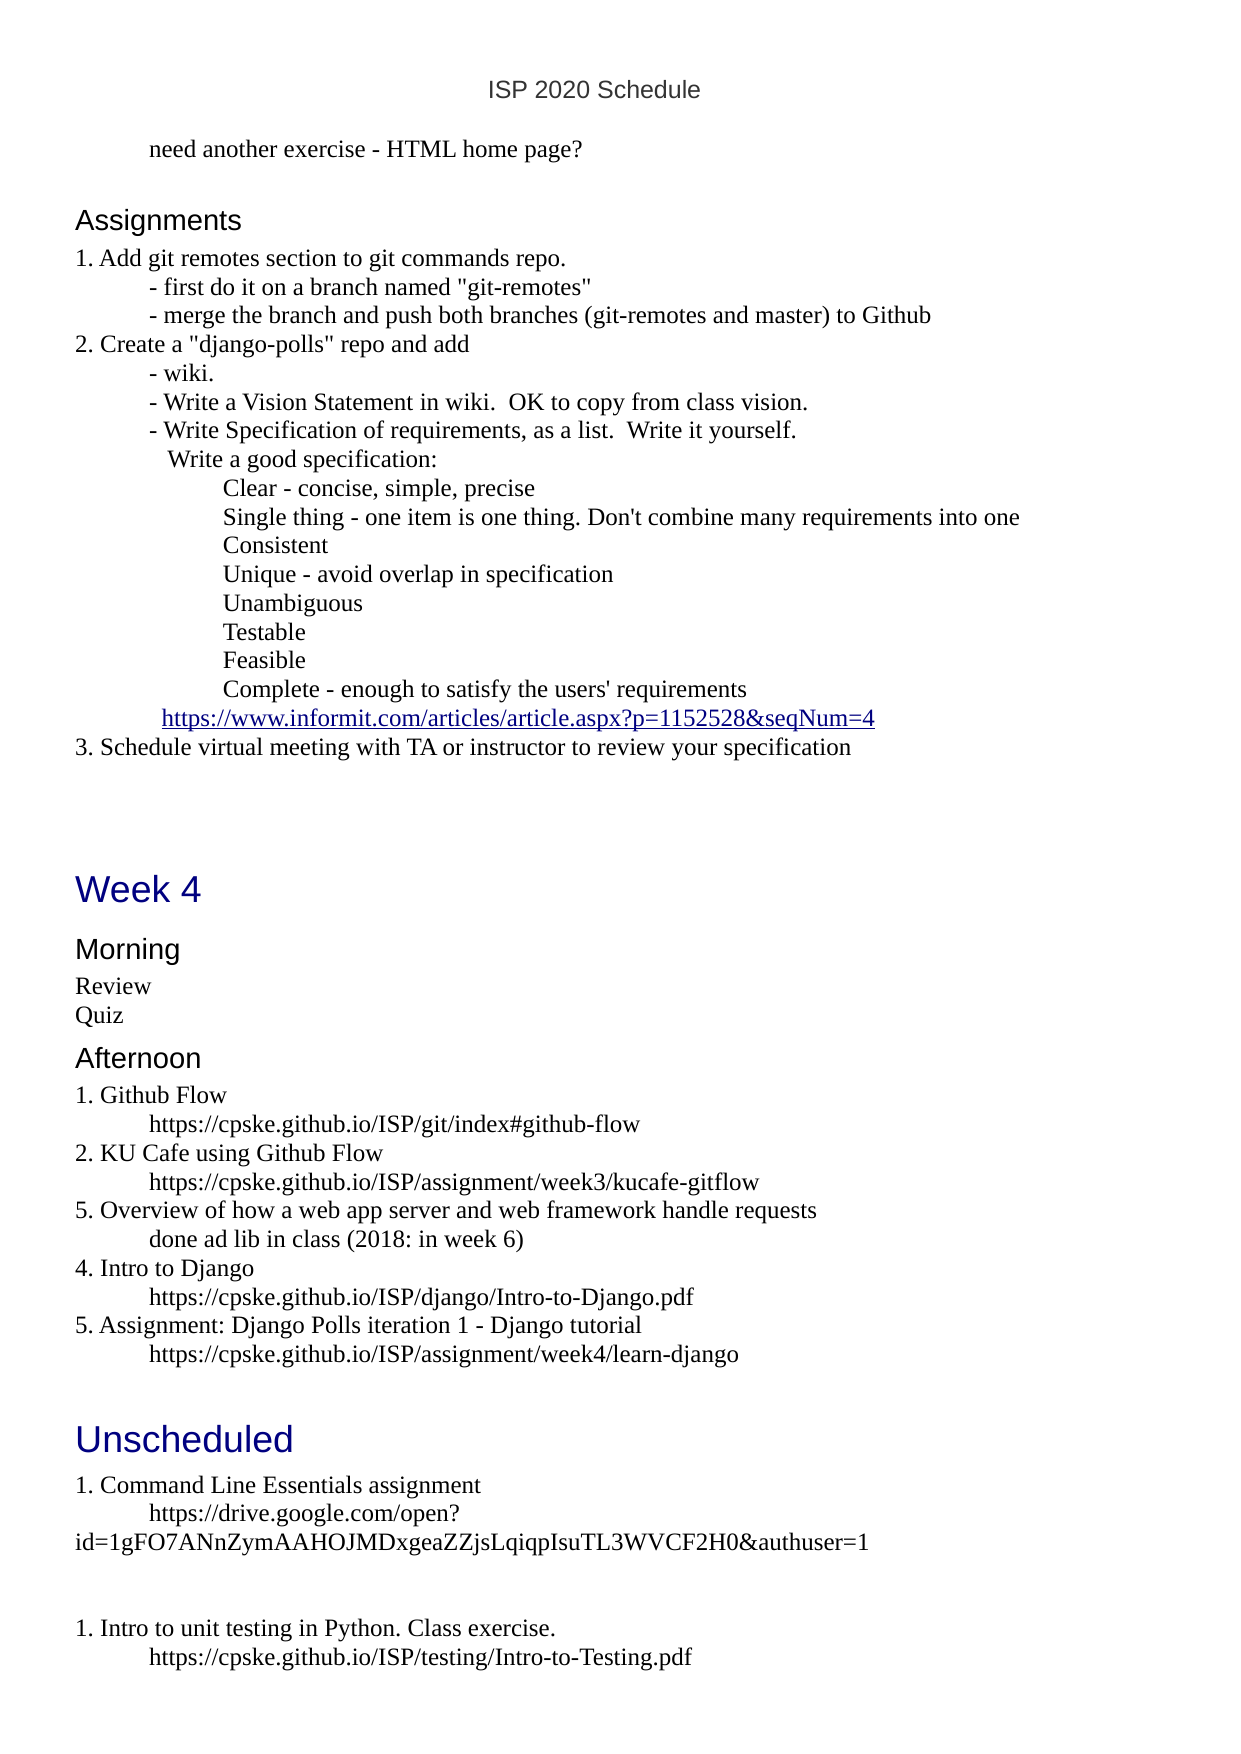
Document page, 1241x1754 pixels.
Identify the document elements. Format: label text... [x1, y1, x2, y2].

subtitle Week 4 [75, 868, 1166, 911]
text done ad lib in class (2018: in week 6) [75, 1224, 1166, 1253]
text - wiki. [75, 358, 1166, 387]
text - Write Specification of requirements, as a list. Write it yourself. [75, 415, 1166, 444]
text 1. Github Flow [75, 1080, 1166, 1109]
text - Write a Vision Statement in wiki. OK to copy from class vision. [75, 387, 1166, 415]
text https://cpske.github.io/ISP/assignment/week4/learn-django [75, 1339, 1166, 1368]
subtitle Morning [75, 932, 1166, 965]
text https://drive.google.com/open?id=1gFO7ANnZymAAHOJMDxgeaZZjsLqiqpIsuTL3WVCF2H0&authuser=1 [75, 1498, 1166, 1556]
text 1. Add git remotes section to git commands repo. [75, 243, 1166, 272]
text Review [75, 971, 1166, 1000]
text Feasible [75, 645, 1166, 674]
text 2. KU Cafe using Github Flow [75, 1138, 1166, 1167]
text - merge the branch and push both branches (git-remotes and master) to Github [75, 300, 1166, 329]
text https://cpske.github.io/ISP/testing/Intro-to-Testing.pdf [75, 1642, 1166, 1671]
text Quiz [75, 1000, 1166, 1029]
subtitle Afternoon [75, 1041, 1166, 1074]
text Complete - enough to satisfy the users' requirements [75, 674, 1166, 703]
subtitle Assignments [75, 203, 1166, 237]
text Write a good specification: [75, 444, 1166, 473]
text 4. Intro to Django [75, 1253, 1166, 1282]
text 1. Intro to unit testing in Python. Class exercise. [75, 1613, 1166, 1642]
text - first do it on a branch named "git-remotes" [75, 272, 1166, 300]
text 5. Overview of how a web app server and web framework handle requests [75, 1195, 1166, 1224]
text 2. Create a "django-polls" repo and add [75, 329, 1166, 358]
text 5. Assignment: Django Polls iteration 1 - Django tutorial [75, 1310, 1166, 1339]
text Testable [75, 617, 1166, 645]
text Unambiguous [75, 588, 1166, 617]
text 3. Schedule virtual meeting with TA or instructor to review your specification [75, 732, 1166, 760]
text https://www.informit.com/articles/article.aspx?p=1152528&seqNum=4 [75, 703, 1166, 732]
text Single thing - one item is one thing. Don't combine many requirements into one [75, 502, 1166, 530]
text https://cpske.github.io/ISP/django/Intro-to-Django.pdf [75, 1282, 1166, 1310]
text Consistent [75, 530, 1166, 559]
text Unique - avoid overlap in specification [75, 559, 1166, 588]
text https://cpske.github.io/ISP/assignment/week3/kucafe-gitflow [75, 1167, 1166, 1195]
text https://cpske.github.io/ISP/git/index#github-flow [75, 1109, 1166, 1138]
text Clear - concise, simple, precise [75, 473, 1166, 502]
text need another exercise - HTML home page? [75, 134, 1166, 163]
text 1. Command Line Essentials assignment [75, 1470, 1166, 1498]
subtitle Unscheduled [75, 1418, 1166, 1461]
